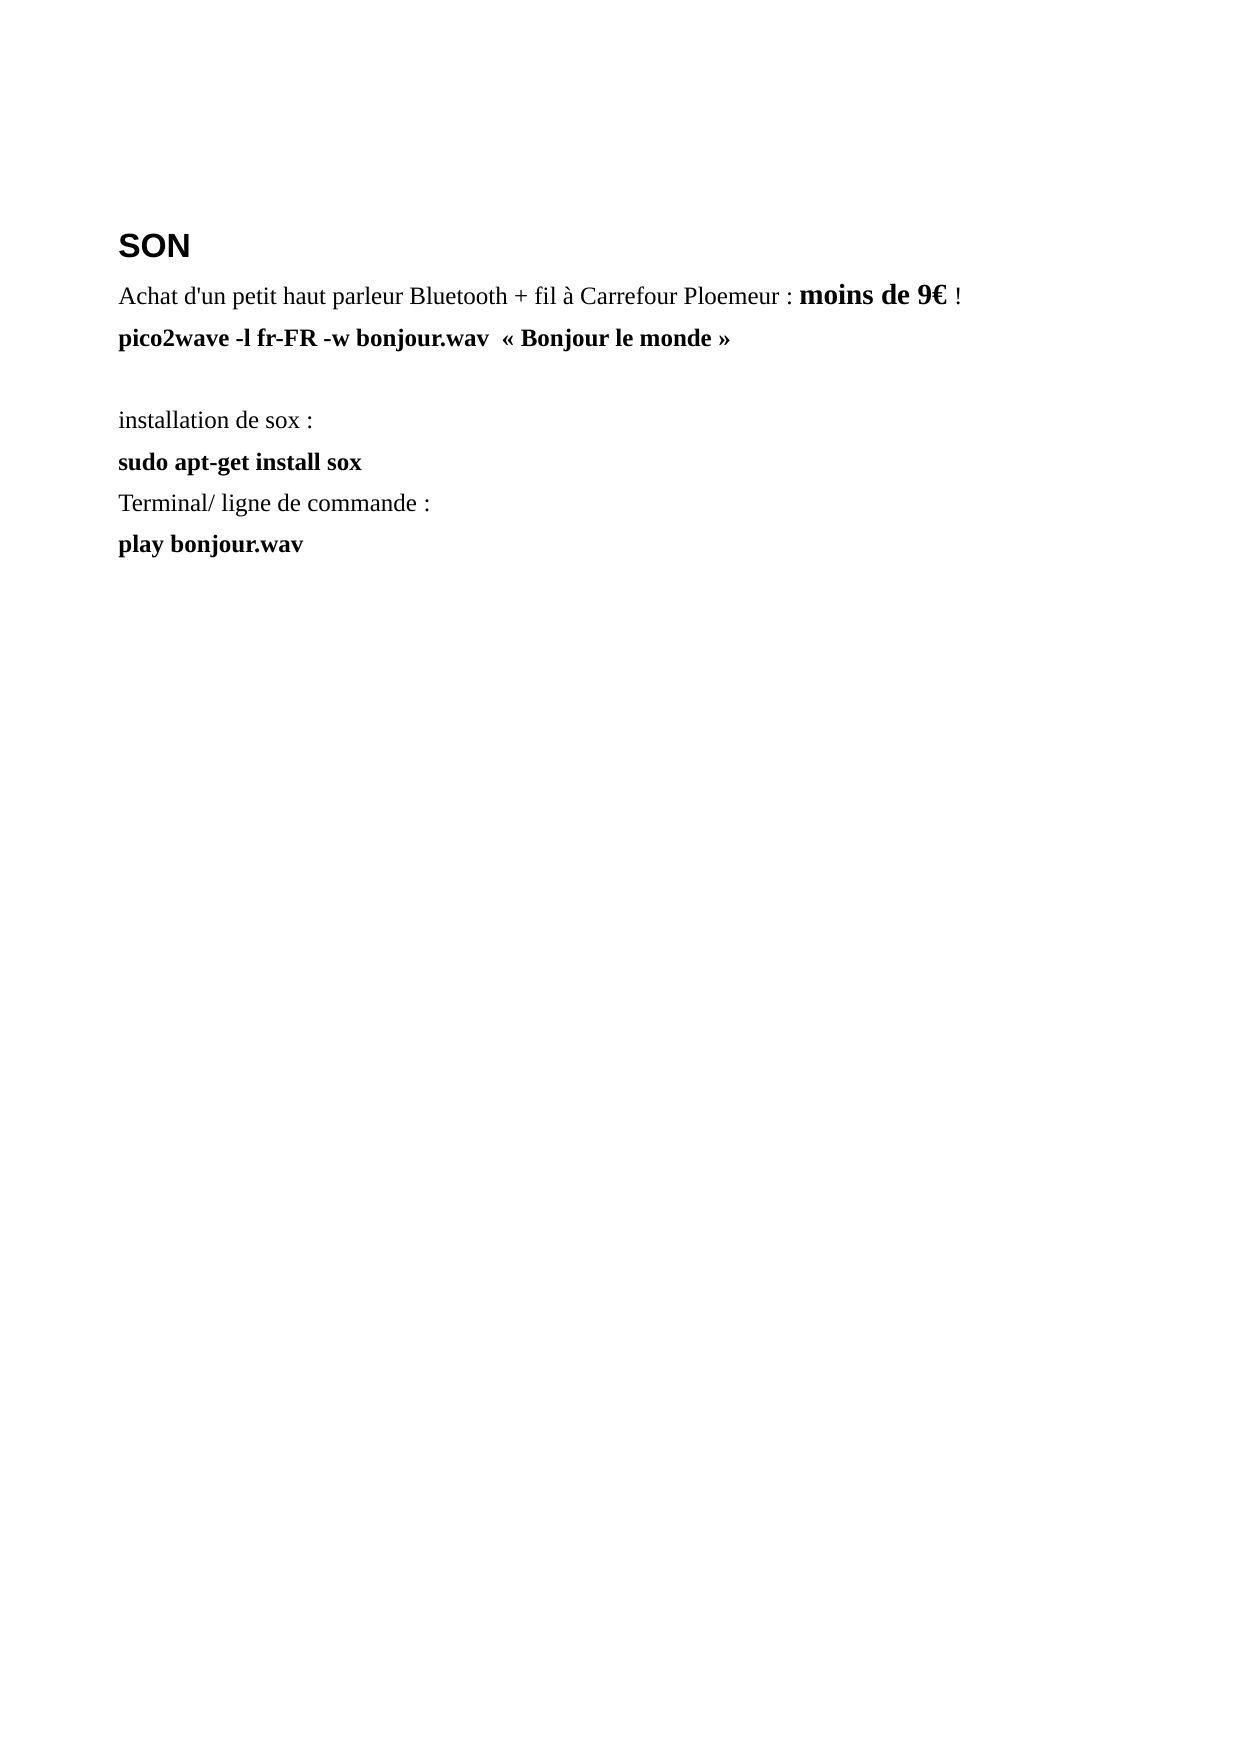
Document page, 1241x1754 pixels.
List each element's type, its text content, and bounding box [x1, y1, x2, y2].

text installation de sox : [118, 405, 1122, 434]
subtitle SON [118, 226, 1122, 264]
text pico2wave -l fr-FR -w bonjour.wav « Bonjour le monde » [118, 323, 1122, 352]
text sudo apt-get install sox [118, 447, 1122, 475]
text play bonjour.wav [118, 529, 1122, 558]
text Achat d'un petit haut parleur Bluetooth + fil à Carrefour Ploemeur : moins de 9€ ! [118, 277, 1122, 310]
text Terminal/ ligne de commande : [118, 488, 1122, 517]
